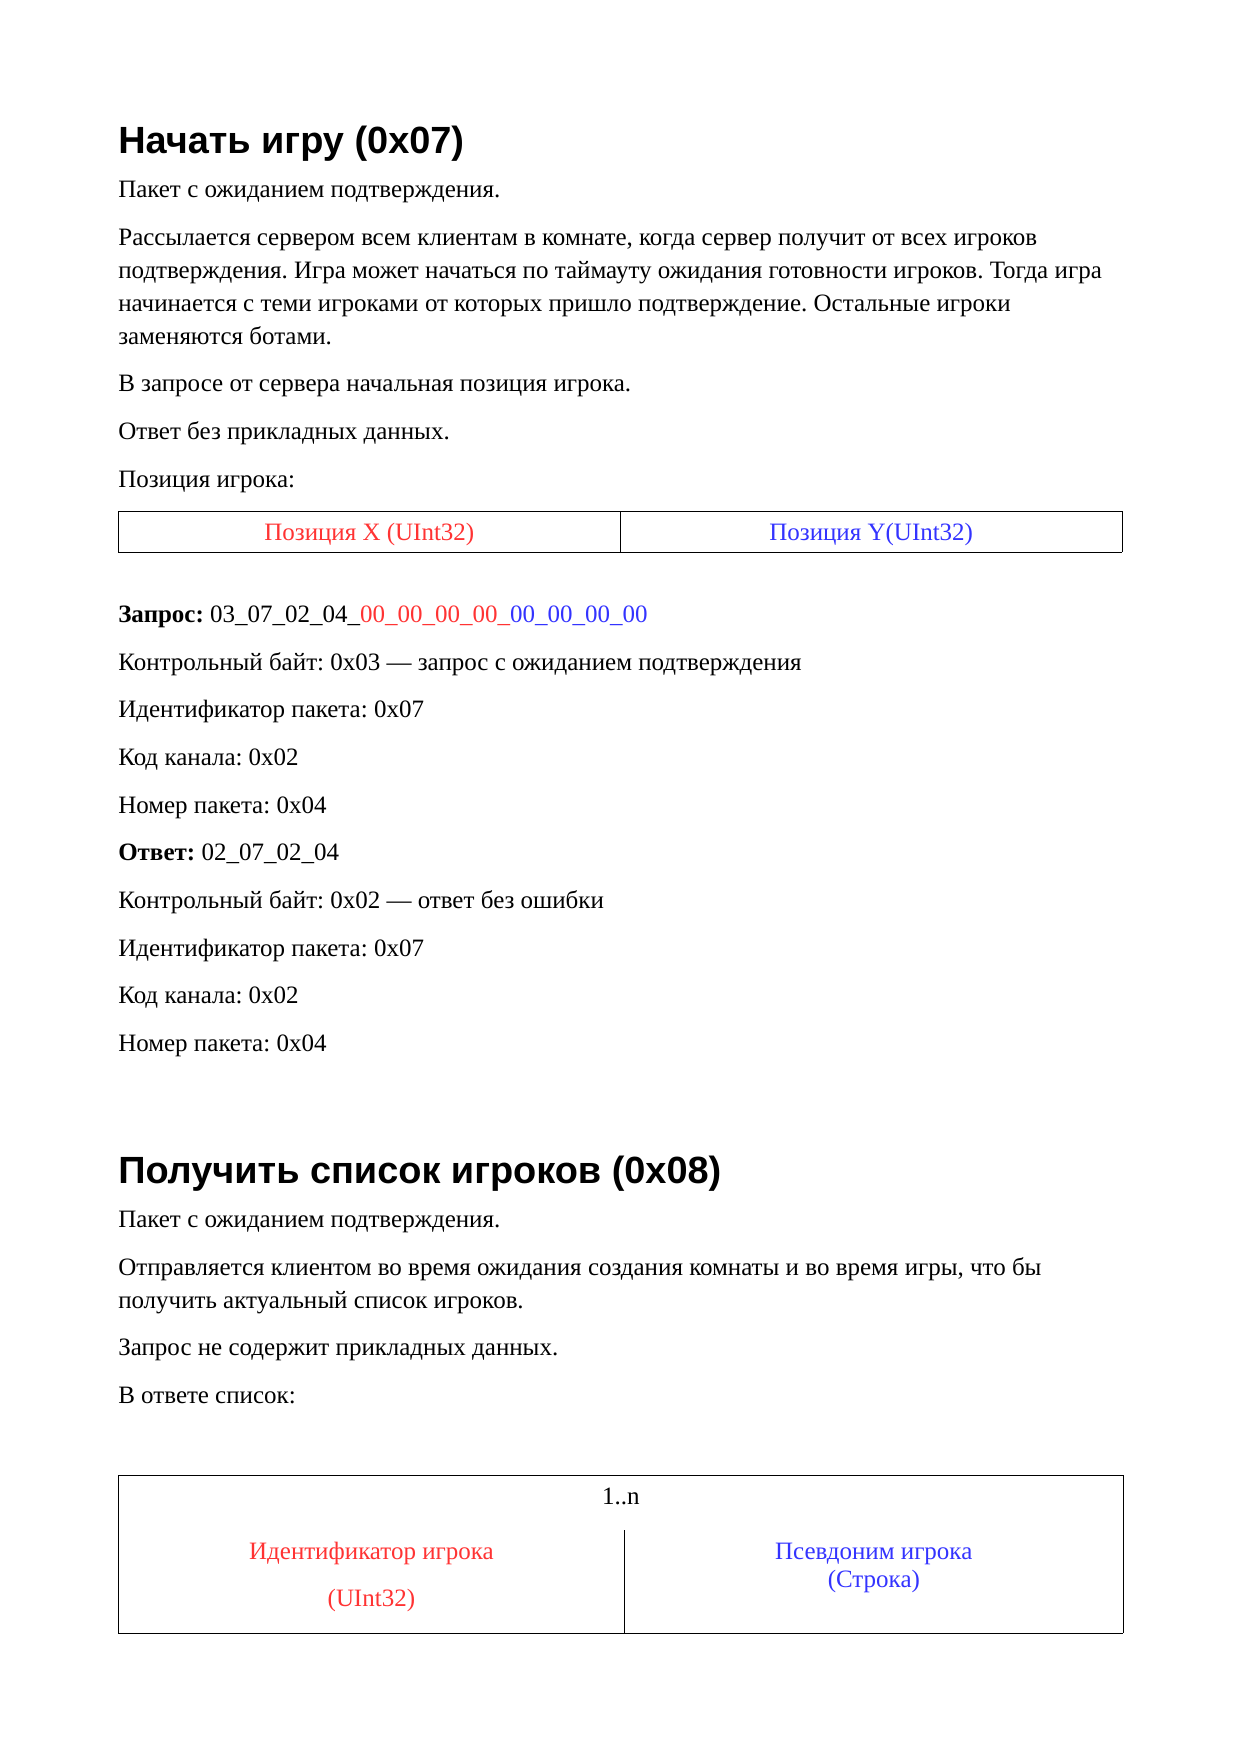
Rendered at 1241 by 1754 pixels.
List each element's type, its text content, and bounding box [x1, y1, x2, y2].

text Контрольный байт: 0x02 — ответ без ошибки [118, 885, 1122, 914]
table_cell Идентификатор игрока (UInt32) [119, 1530, 624, 1632]
table_header 1..n [119, 1476, 1123, 1530]
text Номер пакета: 0x04 [118, 790, 1122, 818]
text Ответ: 02_07_02_04 [118, 837, 1122, 866]
text В запросе от сервера начальная позиция игрока. [118, 368, 1122, 397]
text Отправляется клиентом во время ожидания создания комнаты и во время игры, что бы получить актуальный список игроков. [118, 1252, 1122, 1313]
text Ответ без прикладных данных. [118, 416, 1122, 445]
text Контрольный байт: 0x03 — запрос с ожиданием подтверждения [118, 647, 1122, 676]
table_header Позиция X (UInt32) [119, 512, 620, 552]
subtitle Получить список игроков (0x08) [118, 1148, 1122, 1192]
table_header Позиция Y(UInt32) [621, 512, 1122, 552]
text Пакет с ожиданием подтверждения. [118, 174, 1122, 203]
text Номер пакета: 0x04 [118, 1028, 1122, 1057]
text Код канала: 0x02 [118, 980, 1122, 1009]
text Код канала: 0x02 [118, 742, 1122, 771]
text Запрос: 03_07_02_04_00_00_00_00_00_00_00_00 [118, 599, 1122, 628]
subtitle Начать игру (0x07) [118, 118, 1122, 162]
text Позиция игрока: [118, 464, 1122, 492]
text Идентификатор пакета: 0x07 [118, 933, 1122, 961]
table_cell Псевдоним игрока (Строка) [625, 1530, 1123, 1632]
text Запрос не содержит прикладных данных. [118, 1332, 1122, 1361]
text Рассылается сервером всем клиентам в комнате, когда сервер получит от всех игроков подтверждения. Игра может начаться по таймауту ожидания готовности игроков. Тогда игра начинается с теми игроками от которых пришло подтверждение. Остальные игроки заменяются ботами. [118, 222, 1122, 350]
text Пакет с ожиданием подтверждения. [118, 1204, 1122, 1233]
text В ответе список: [118, 1380, 1122, 1409]
text Идентификатор пакета: 0x07 [118, 694, 1122, 723]
